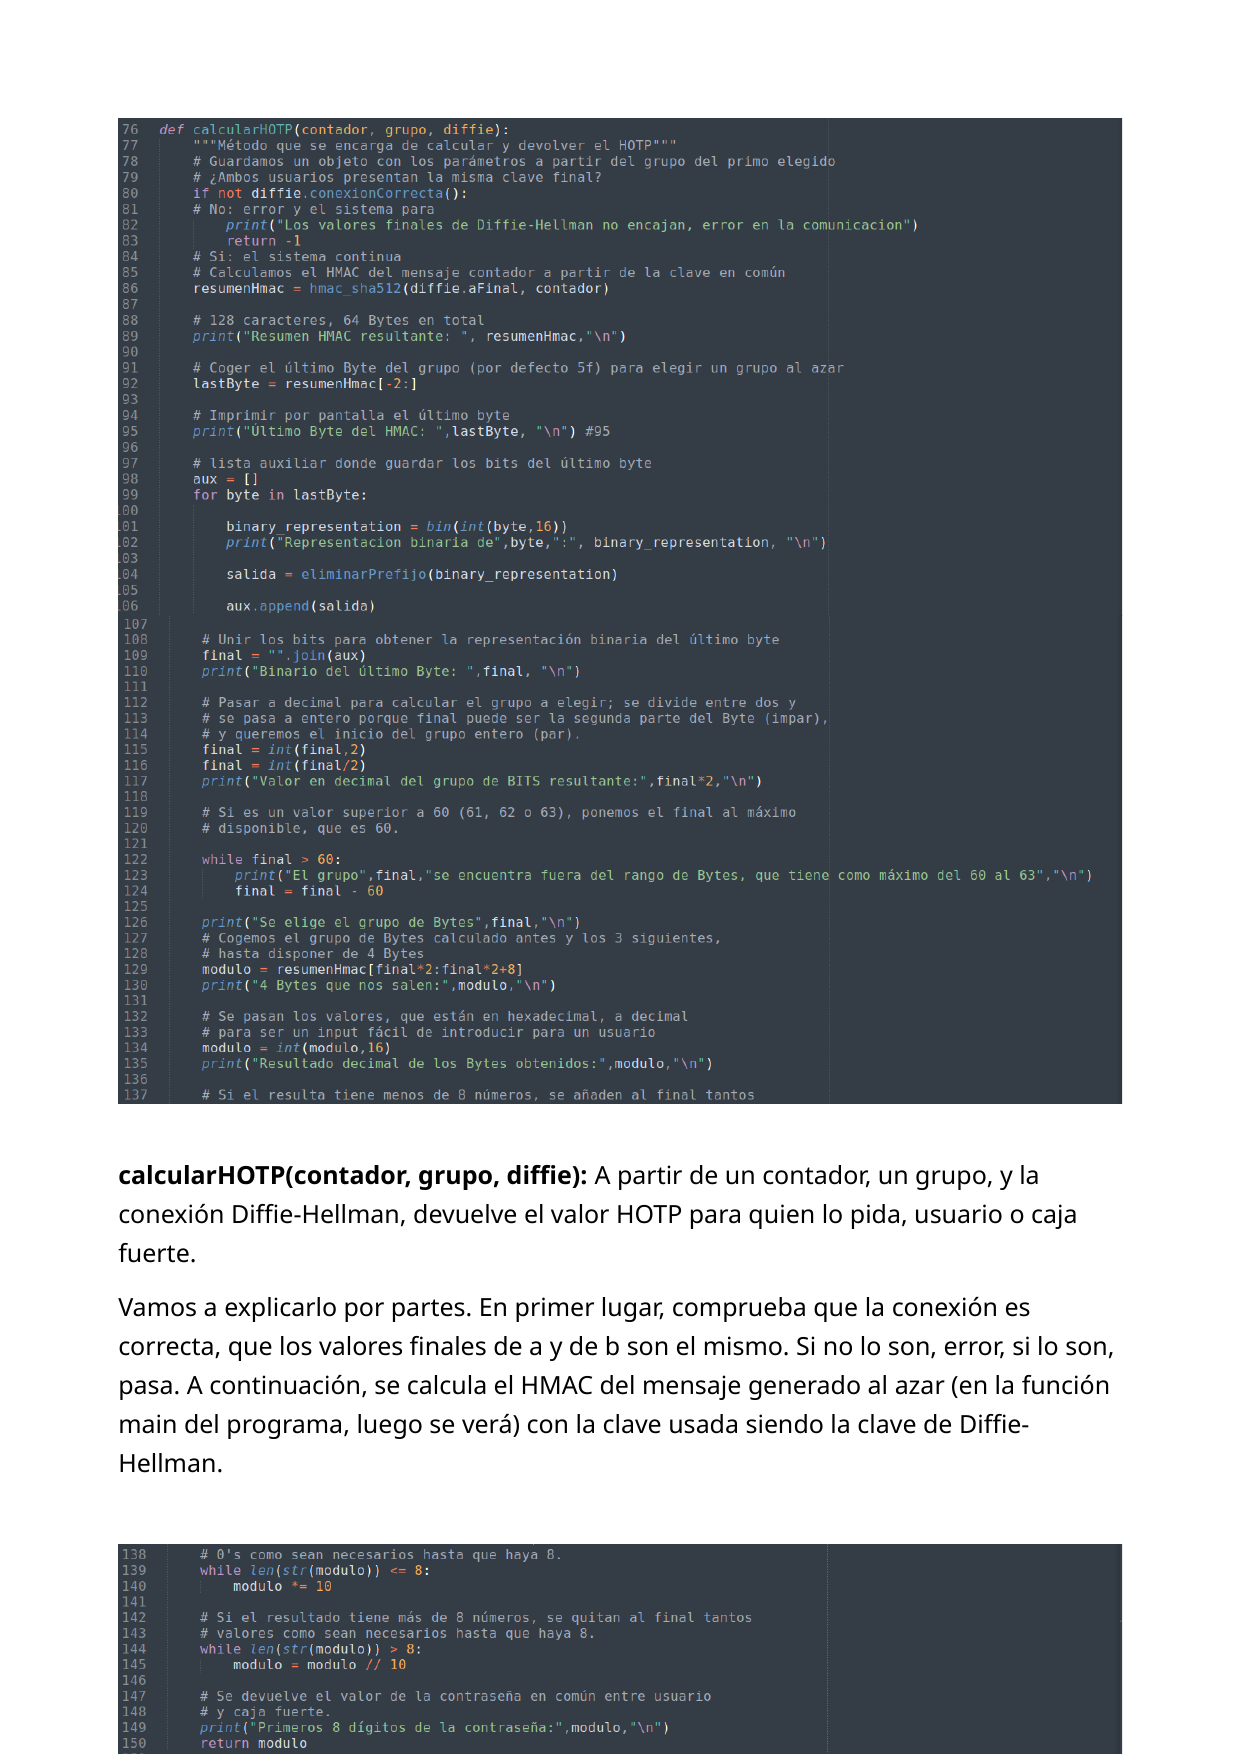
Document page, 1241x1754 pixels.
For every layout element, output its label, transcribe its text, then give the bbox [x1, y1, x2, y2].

text calcularHOTP(contador, grupo, diffie): A partir de un contador, un grupo, y la conexión Diffie-Hellman, devuelve el valor HOTP para quien lo pida, usuario o caja fuerte. [118, 1157, 1122, 1270]
picture [118, 118, 1123, 1104]
picture [118, 1544, 1123, 1754]
text Vamos a explicarlo por partes. En primer lugar, comprueba que la conexión es correcta, que los valores finales de a y de b son el mismo. Si no lo son, error, si lo son, pasa. A continuación, se calcula el HMAC del mensaje generado al azar (en la función main del programa, luego se verá) con la clave usada siendo la clave de Diffie-Hellman. [118, 1289, 1122, 1480]
